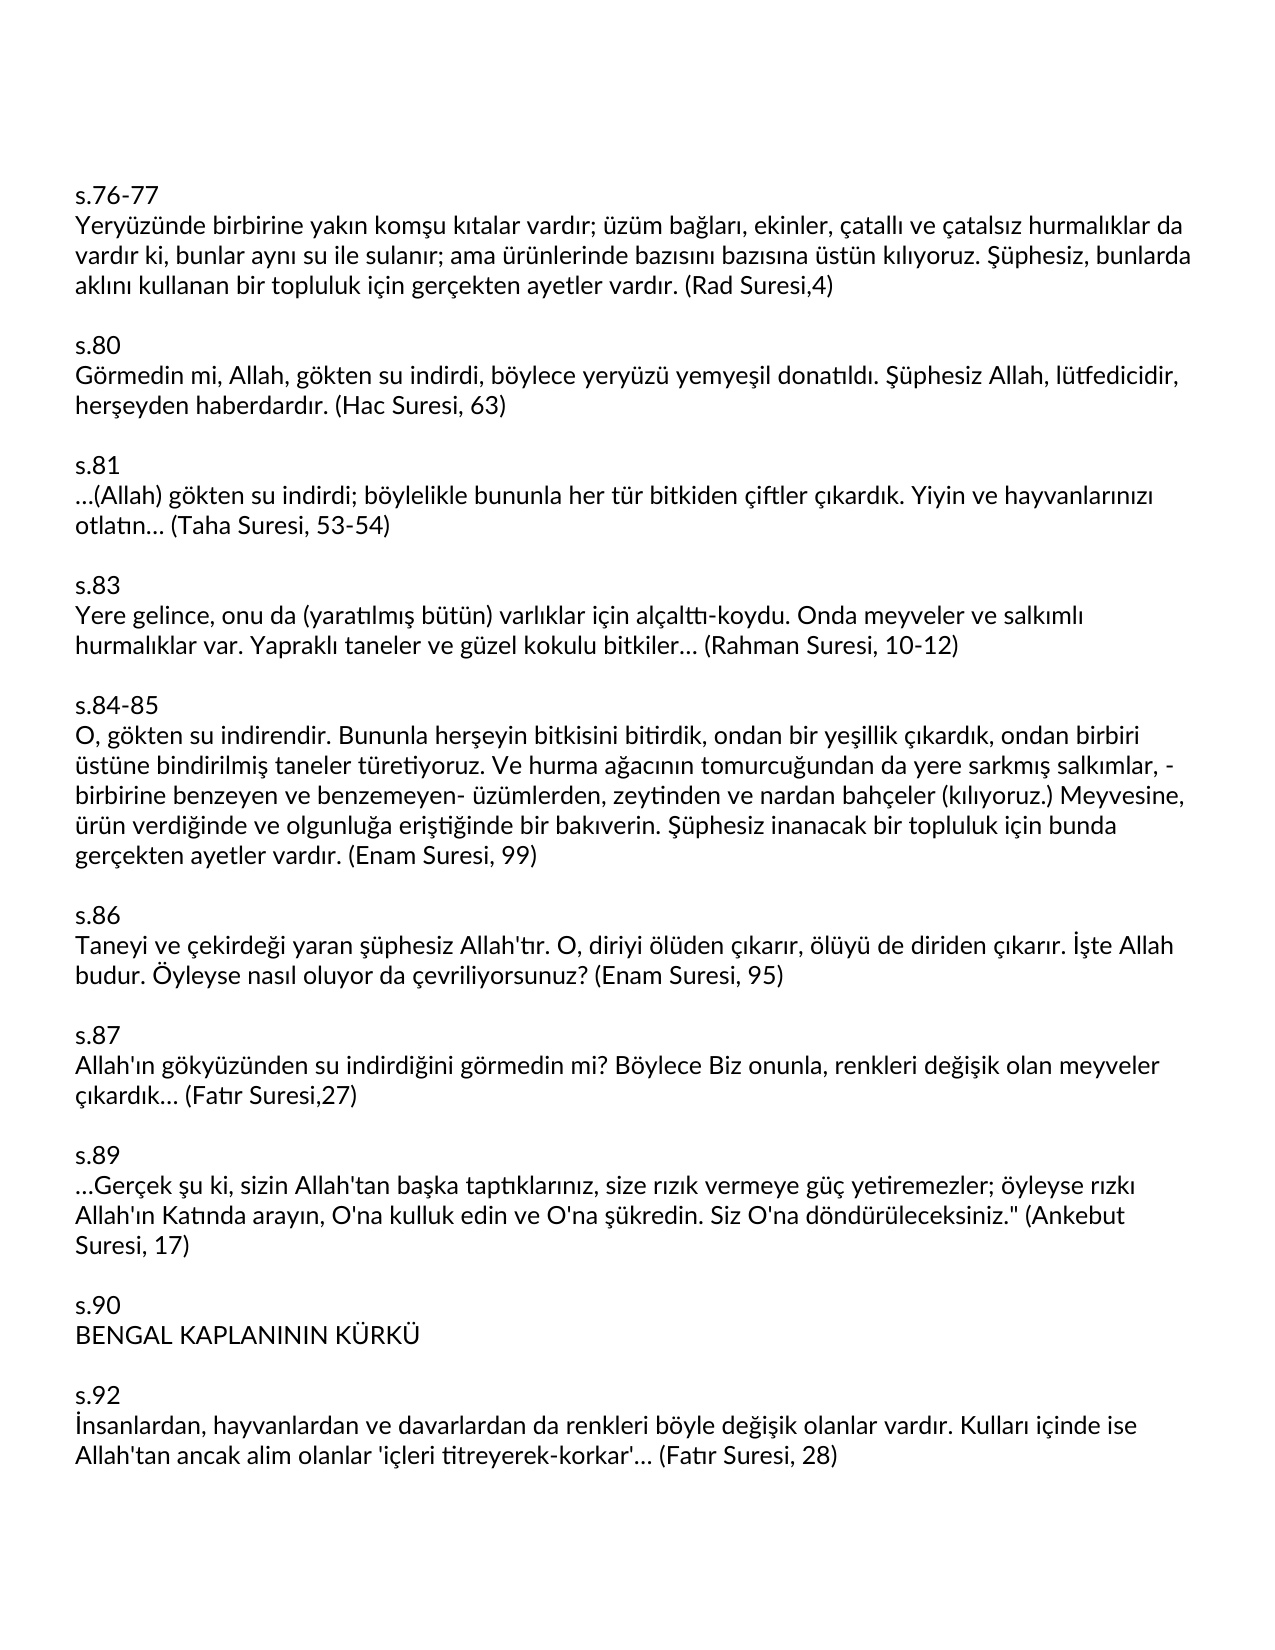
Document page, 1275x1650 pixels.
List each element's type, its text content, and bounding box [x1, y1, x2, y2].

text s.76-77 [75, 180, 1200, 210]
text s.87 [75, 1020, 1200, 1050]
text Taneyi ve çekirdeği yaran şüphesiz Allah'tır. O, diriyi ölüden çıkarır, ölüyü de diriden çıkarır. İşte Allah budur. Öyleyse nasıl oluyor da çevriliyorsunuz? (Enam Suresi, 95) [75, 930, 1200, 990]
text s.83 [75, 570, 1200, 600]
text İnsanlardan, hayvanlardan ve davarlardan da renkleri böyle değişik olanlar vardır. Kulları içinde ise Allah'tan ancak alim olanlar 'içleri titreyerek-korkar'… (Fatır Suresi, 28) [75, 1410, 1200, 1470]
text O, gökten su indirendir. Bununla herşeyin bitkisini bitirdik, ondan bir yeşillik çıkardık, ondan birbiri üstüne bindirilmiş taneler türetiyoruz. Ve hurma ağacının tomurcuğundan da yere sarkmış salkımlar, -birbirine benzeyen ve benzemeyen- üzümlerden, zeytinden ve nardan bahçeler (kılıyoruz.) Meyvesine, ürün verdiğinde ve olgunluğa eriştiğinde bir bakıverin. Şüphesiz inanacak bir topluluk için bunda gerçekten ayetler vardır. (Enam Suresi, 99) [75, 720, 1200, 870]
text …(Allah) gökten su indirdi; böylelikle bununla her tür bitkiden çiftler çıkardık. Yiyin ve hayvanlarınızı otlatın… (Taha Suresi, 53-54) [75, 480, 1200, 540]
text s.81 [75, 450, 1200, 480]
text s.89 [75, 1140, 1200, 1170]
text s.92 [75, 1380, 1200, 1410]
text s.80 [75, 330, 1200, 360]
text Yere gelince, onu da (yaratılmış bütün) varlıklar için alçalttı-koydu. Onda meyveler ve salkımlı hurmalıklar var. Yapraklı taneler ve güzel kokulu bitkiler… (Rahman Suresi, 10-12) [75, 600, 1200, 660]
text s.86 [75, 900, 1200, 930]
text Görmedin mi, Allah, gökten su indirdi, böylece yeryüzü yemyeşil donatıldı. Şüphesiz Allah, lütfedicidir, herşeyden haberdardır. (Hac Suresi, 63) [75, 360, 1200, 420]
text s.90 [75, 1290, 1200, 1320]
text s.84-85 [75, 690, 1200, 720]
text Allah'ın gökyüzünden su indirdiğini görmedin mi? Böylece Biz onunla, renkleri değişik olan meyveler çıkardık… (Fatır Suresi,27) [75, 1050, 1200, 1110]
text Yeryüzünde birbirine yakın komşu kıtalar vardır; üzüm bağları, ekinler, çatallı ve çatalsız hurmalıklar da vardır ki, bunlar aynı su ile sulanır; ama ürünlerinde bazısını bazısına üstün kılıyoruz. Şüphesiz, bunlarda aklını kullanan bir topluluk için gerçekten ayetler vardır. (Rad Suresi,4) [75, 210, 1200, 300]
text BENGAL KAPLANININ KÜRKÜ [75, 1320, 1200, 1350]
text …Gerçek şu ki, sizin Allah'tan başka taptıklarınız, size rızık vermeye güç yetiremezler; öyleyse rızkı Allah'ın Katında arayın, O'na kulluk edin ve O'na şükredin. Siz O'na döndürüleceksiniz." (Ankebut Suresi, 17) [75, 1170, 1200, 1260]
